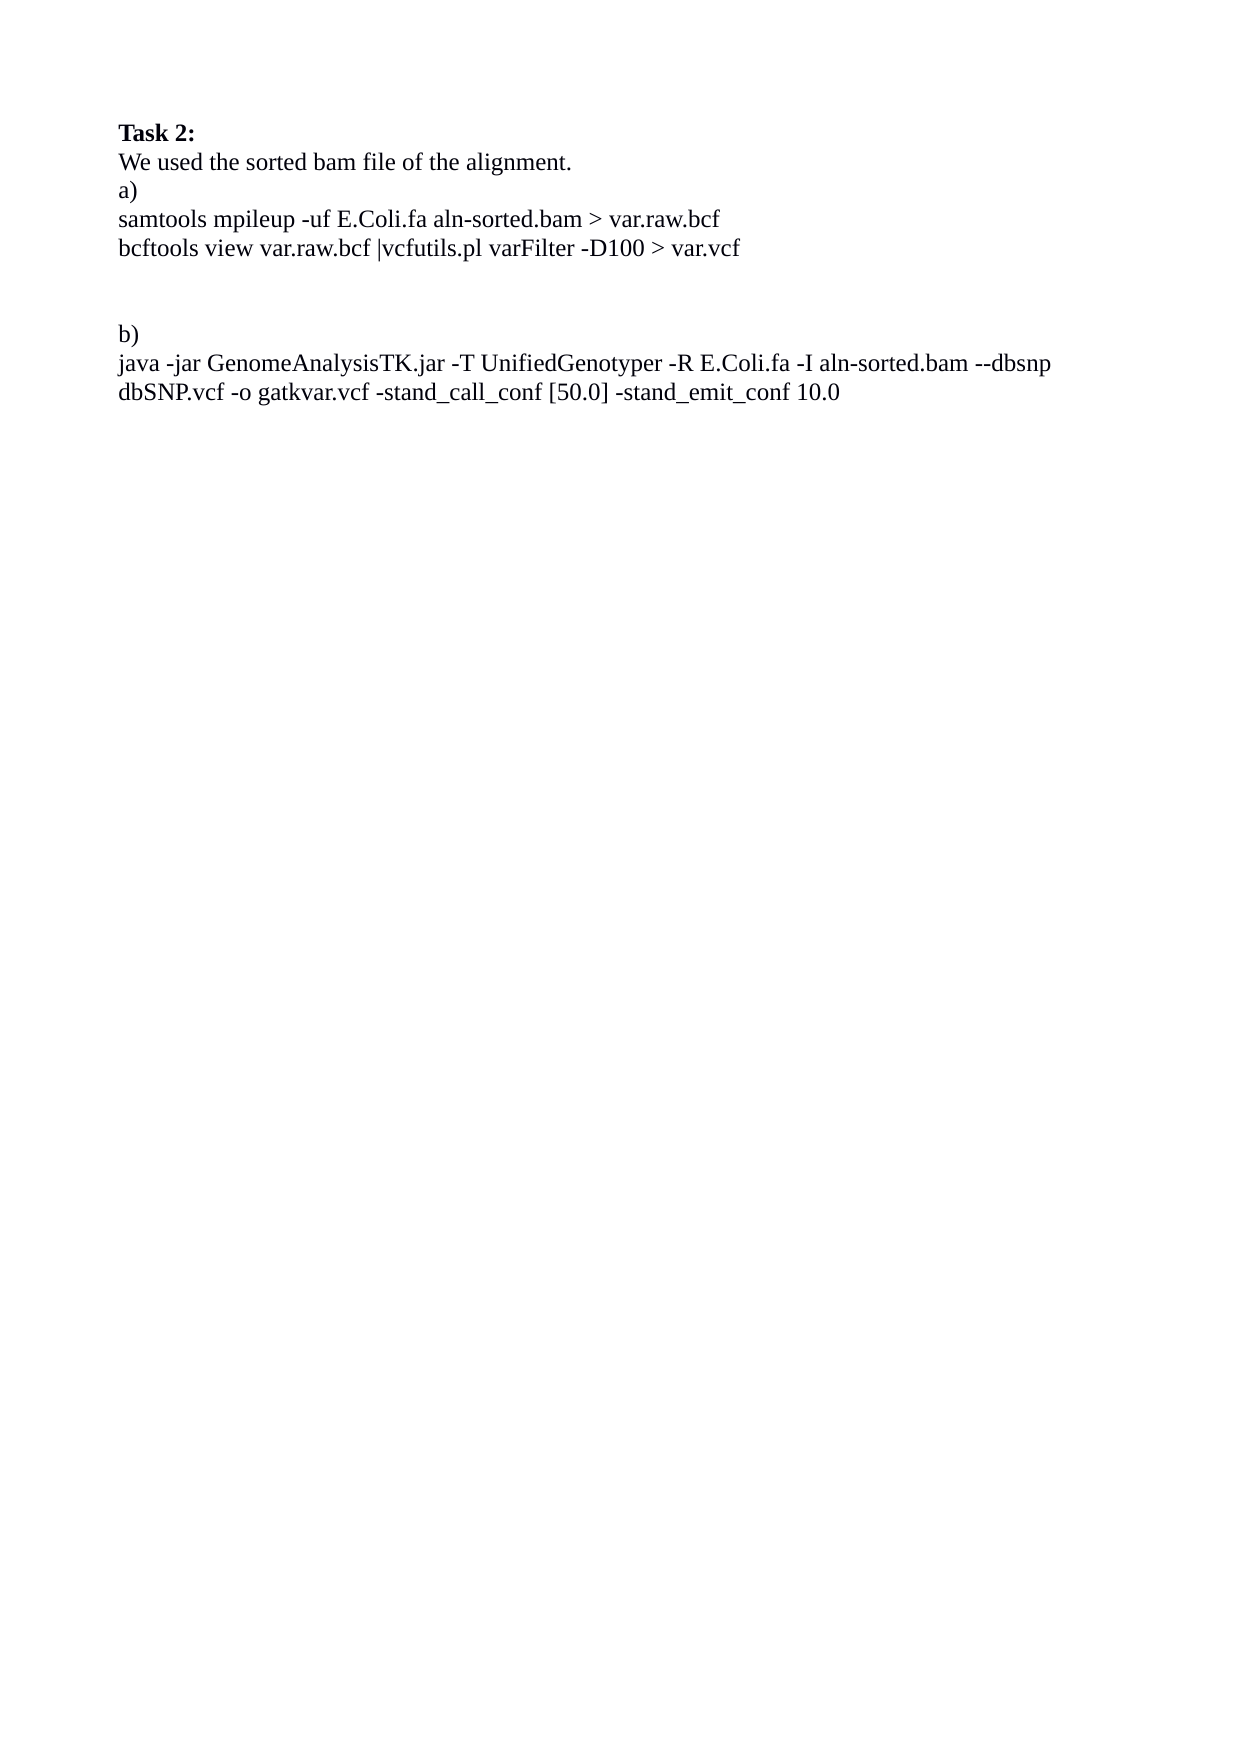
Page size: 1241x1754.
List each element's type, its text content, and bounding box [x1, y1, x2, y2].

text bcftools view var.raw.bcf |vcfutils.pl varFilter -D100 > var.vcf [118, 233, 1122, 262]
text a) [118, 176, 1122, 204]
text samtools mpileup -uf E.Coli.fa aln-sorted.bam > var.raw.bcf [118, 204, 1122, 233]
text b) [118, 319, 1122, 348]
text We used the sorted bam file of the alignment. [118, 147, 1122, 176]
text java -jar GenomeAnalysisTK.jar -T UnifiedGenotyper -R E.Coli.fa -I aln-sorted.bam --dbsnp dbSNP.vcf -o gatkvar.vcf -stand_call_conf [50.0] -stand_emit_conf 10.0 [118, 348, 1122, 406]
text Task 2: [118, 118, 1122, 147]
